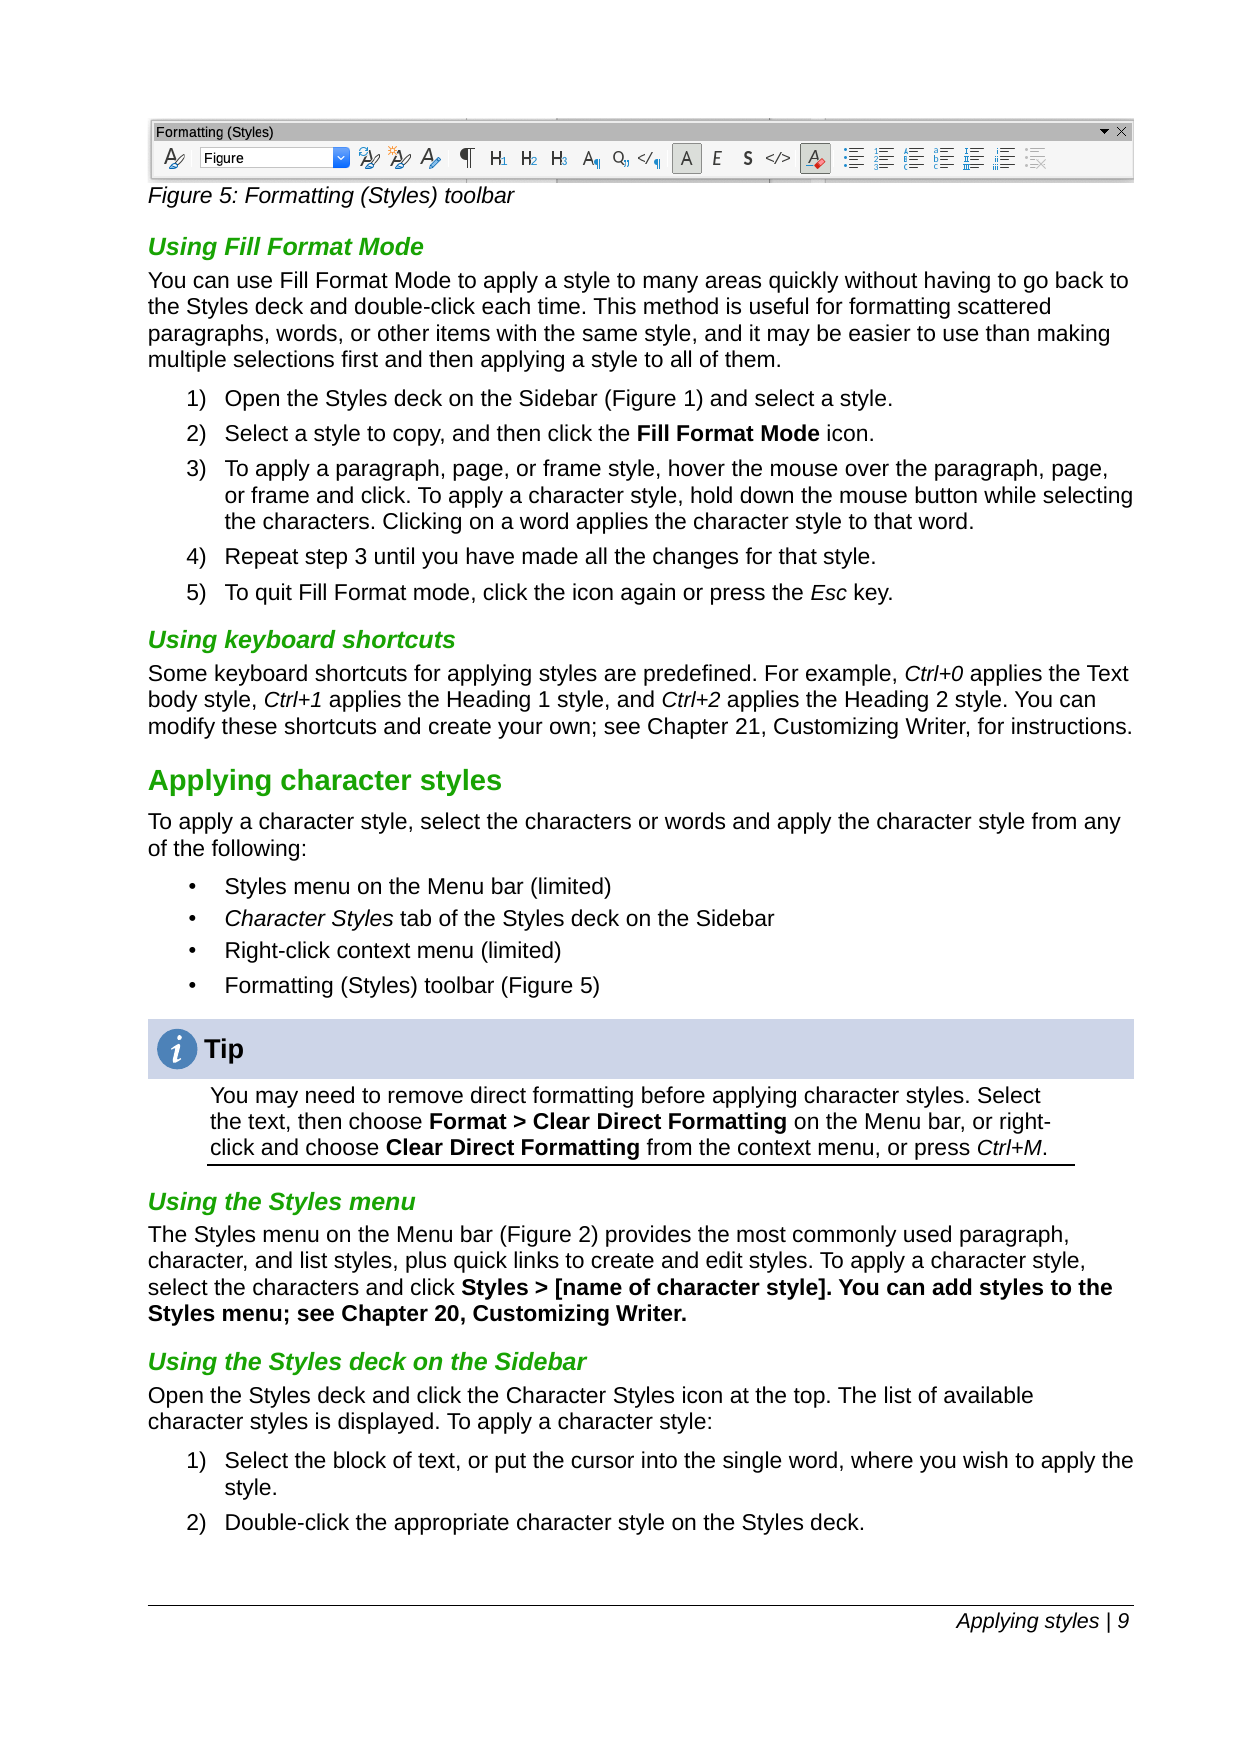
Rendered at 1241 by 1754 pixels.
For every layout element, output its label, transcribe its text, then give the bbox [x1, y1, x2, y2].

list To quit Fill Format mode, click the icon again or press the Esc key. [207, 578, 1134, 605]
text Figure 5: Formatting (Styles) toolbar [148, 183, 1134, 209]
subtitle Using the Styles menu [148, 1186, 1134, 1215]
subtitle Tip [148, 1019, 1134, 1079]
text You may need to remove direct formatting before applying character styles. Select the text, then choose Format > Clear Direct Formatting on the Menu bar, or right-click and choose Clear Direct Formatting from the context menu, or press Ctrl+M. [207, 1079, 1075, 1164]
text To apply a character style, select the characters or words and apply the character style from any of the following: [148, 808, 1134, 861]
subtitle Using the Styles deck on the Sidebar [148, 1347, 1134, 1376]
list Select the block of text, or put the cursor into the single word, where you wish to apply the style. [207, 1447, 1134, 1500]
text Some keyboard shortcuts for applying styles are predefined. For example, Ctrl+0 applies the Text body style, Ctrl+1 applies the Heading 1 style, and Ctrl+2 applies the Heading 2 style. You can modify these shortcuts and create your own; see Chapter 21, Customizing Writer, for instructions. [148, 660, 1134, 739]
picture [147, 118, 1134, 183]
list To apply a paragraph, page, or frame style, hover the mouse over the paragraph, page, or frame and click. To apply a character style, hold down the mouse button while selecting the characters. Clicking on a word applies the character style to that word. [207, 455, 1134, 534]
list Character Styles tab of the Styles deck on the Sidebar [185, 902, 1134, 931]
subtitle Applying character styles [148, 763, 1134, 796]
list Formatting (Styles) toolbar (Figure 5) [185, 969, 1134, 1002]
list Right-click context menu (limited) [185, 934, 1134, 963]
list Open the Styles deck and click the Character Styles icon at the top. The list of available character styles is displayed. To apply a character style: [148, 1382, 1134, 1434]
list Styles menu on the Menu bar (limited) [185, 870, 1134, 899]
text The Styles menu on the Menu bar (Figure 2) provides the most commonly used paragraph, character, and list styles, plus quick links to create and edit styles. To apply a character style, select the characters and click Styles > [name of character style]. You can add styles to the Styles menu; see Chapter 20, Customizing Writer. [148, 1221, 1134, 1327]
list Double-click the appropriate character style on the Styles deck. [207, 1509, 1134, 1535]
list Select a style to copy, and then click the Fill Format Mode icon. [207, 420, 1134, 446]
subtitle Using keyboard shortcuts [148, 625, 1134, 654]
list Repeat step 3 until you have made all the changes for that style. [207, 543, 1134, 569]
subtitle Using Fill Format Mode [148, 232, 1134, 261]
list Open the Styles deck on the Sidebar (Figure 1) and select a style. [207, 385, 1134, 411]
text You can use Fill Format Mode to apply a style to many areas quickly without having to go back to the Styles deck and double-click each time. This method is useful for formatting scattered paragraphs, words, or other items with the same style, and it may be easier to use than making multiple selections first and then applying a style to all of them. [148, 267, 1134, 372]
